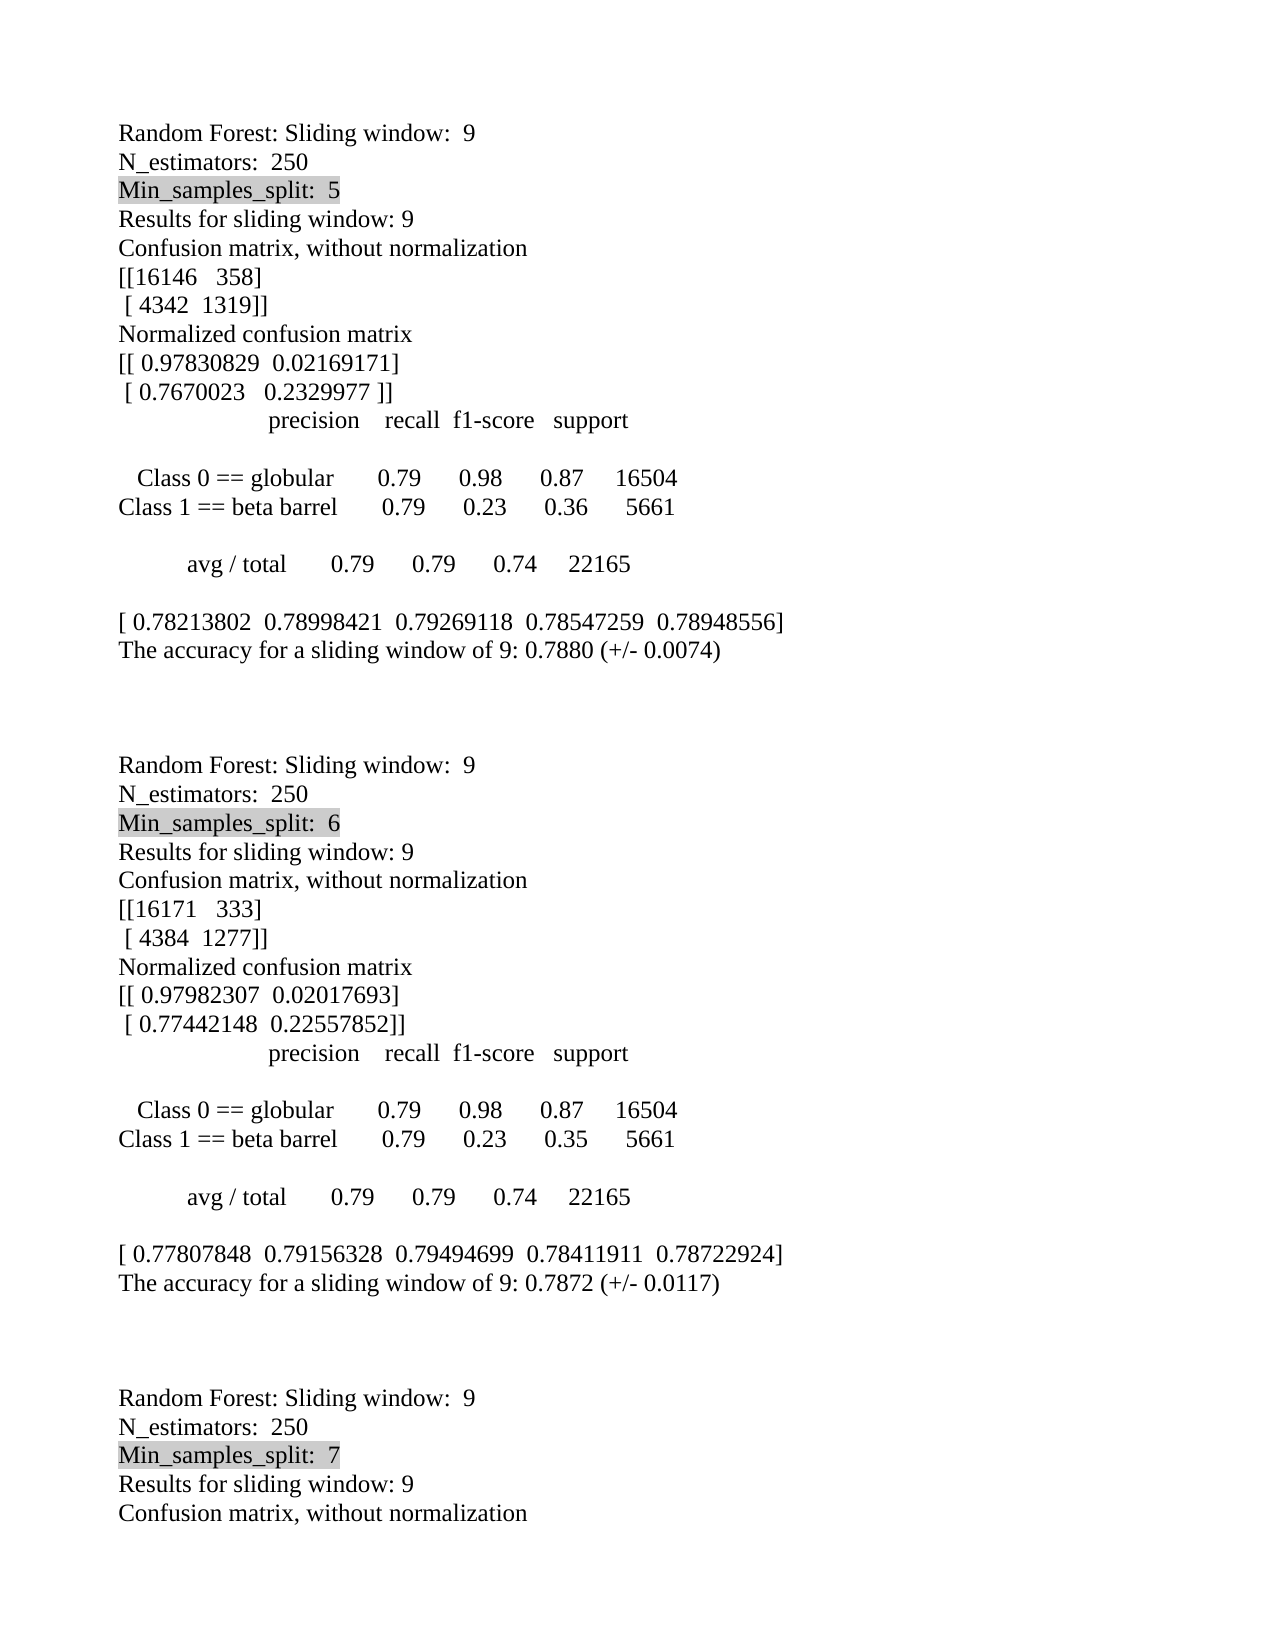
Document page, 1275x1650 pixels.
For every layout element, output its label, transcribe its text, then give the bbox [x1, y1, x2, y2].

text Results for sliding window: 9 [118, 837, 1157, 866]
text Min_samples_split: 7 [118, 1441, 1157, 1469]
text [ 0.77807848 0.79156328 0.79494699 0.78411911 0.78722924] [118, 1239, 1157, 1268]
text Results for sliding window: 9 [118, 204, 1157, 233]
text Class 0 == globular 0.79 0.98 0.87 16504 [118, 1096, 1157, 1124]
text The accuracy for a sliding window of 9: 0.7872 (+/- 0.0117) [118, 1268, 1157, 1297]
text N_estimators: 250 [118, 147, 1157, 176]
text Class 1 == beta barrel 0.79 0.23 0.35 5661 [118, 1124, 1157, 1153]
text N_estimators: 250 [118, 1412, 1157, 1441]
text [[ 0.97830829 0.02169171] [118, 348, 1157, 377]
text Confusion matrix, without normalization [118, 233, 1157, 262]
text precision recall f1-score support [118, 406, 1157, 434]
text Normalized confusion matrix [118, 952, 1157, 981]
text avg / total 0.79 0.79 0.74 22165 [118, 549, 1157, 578]
text Min_samples_split: 6 [118, 808, 1157, 837]
text N_estimators: 250 [118, 779, 1157, 808]
text The accuracy for a sliding window of 9: 0.7880 (+/- 0.0074) [118, 636, 1157, 664]
text [ 0.77442148 0.22557852]] [118, 1009, 1157, 1038]
text Random Forest: Sliding window: 9 [118, 118, 1157, 147]
text Class 1 == beta barrel 0.79 0.23 0.36 5661 [118, 492, 1157, 521]
text Normalized confusion matrix [118, 319, 1157, 348]
text Min_samples_split: 5 [118, 176, 1157, 204]
text [ 4342 1319]] [118, 291, 1157, 319]
text Results for sliding window: 9 [118, 1469, 1157, 1498]
text Confusion matrix, without normalization [118, 866, 1157, 894]
text Confusion matrix, without normalization [118, 1498, 1157, 1527]
text [[16171 333] [118, 894, 1157, 923]
text [ 0.7670023 0.2329977 ]] [118, 377, 1157, 406]
text [[ 0.97982307 0.02017693] [118, 981, 1157, 1009]
text Random Forest: Sliding window: 9 [118, 751, 1157, 779]
text Random Forest: Sliding window: 9 [118, 1383, 1157, 1412]
text Class 0 == globular 0.79 0.98 0.87 16504 [118, 463, 1157, 492]
text avg / total 0.79 0.79 0.74 22165 [118, 1182, 1157, 1211]
text [[16146 358] [118, 262, 1157, 291]
text [ 0.78213802 0.78998421 0.79269118 0.78547259 0.78948556] [118, 607, 1157, 636]
text precision recall f1-score support [118, 1038, 1157, 1067]
text [ 4384 1277]] [118, 923, 1157, 952]
